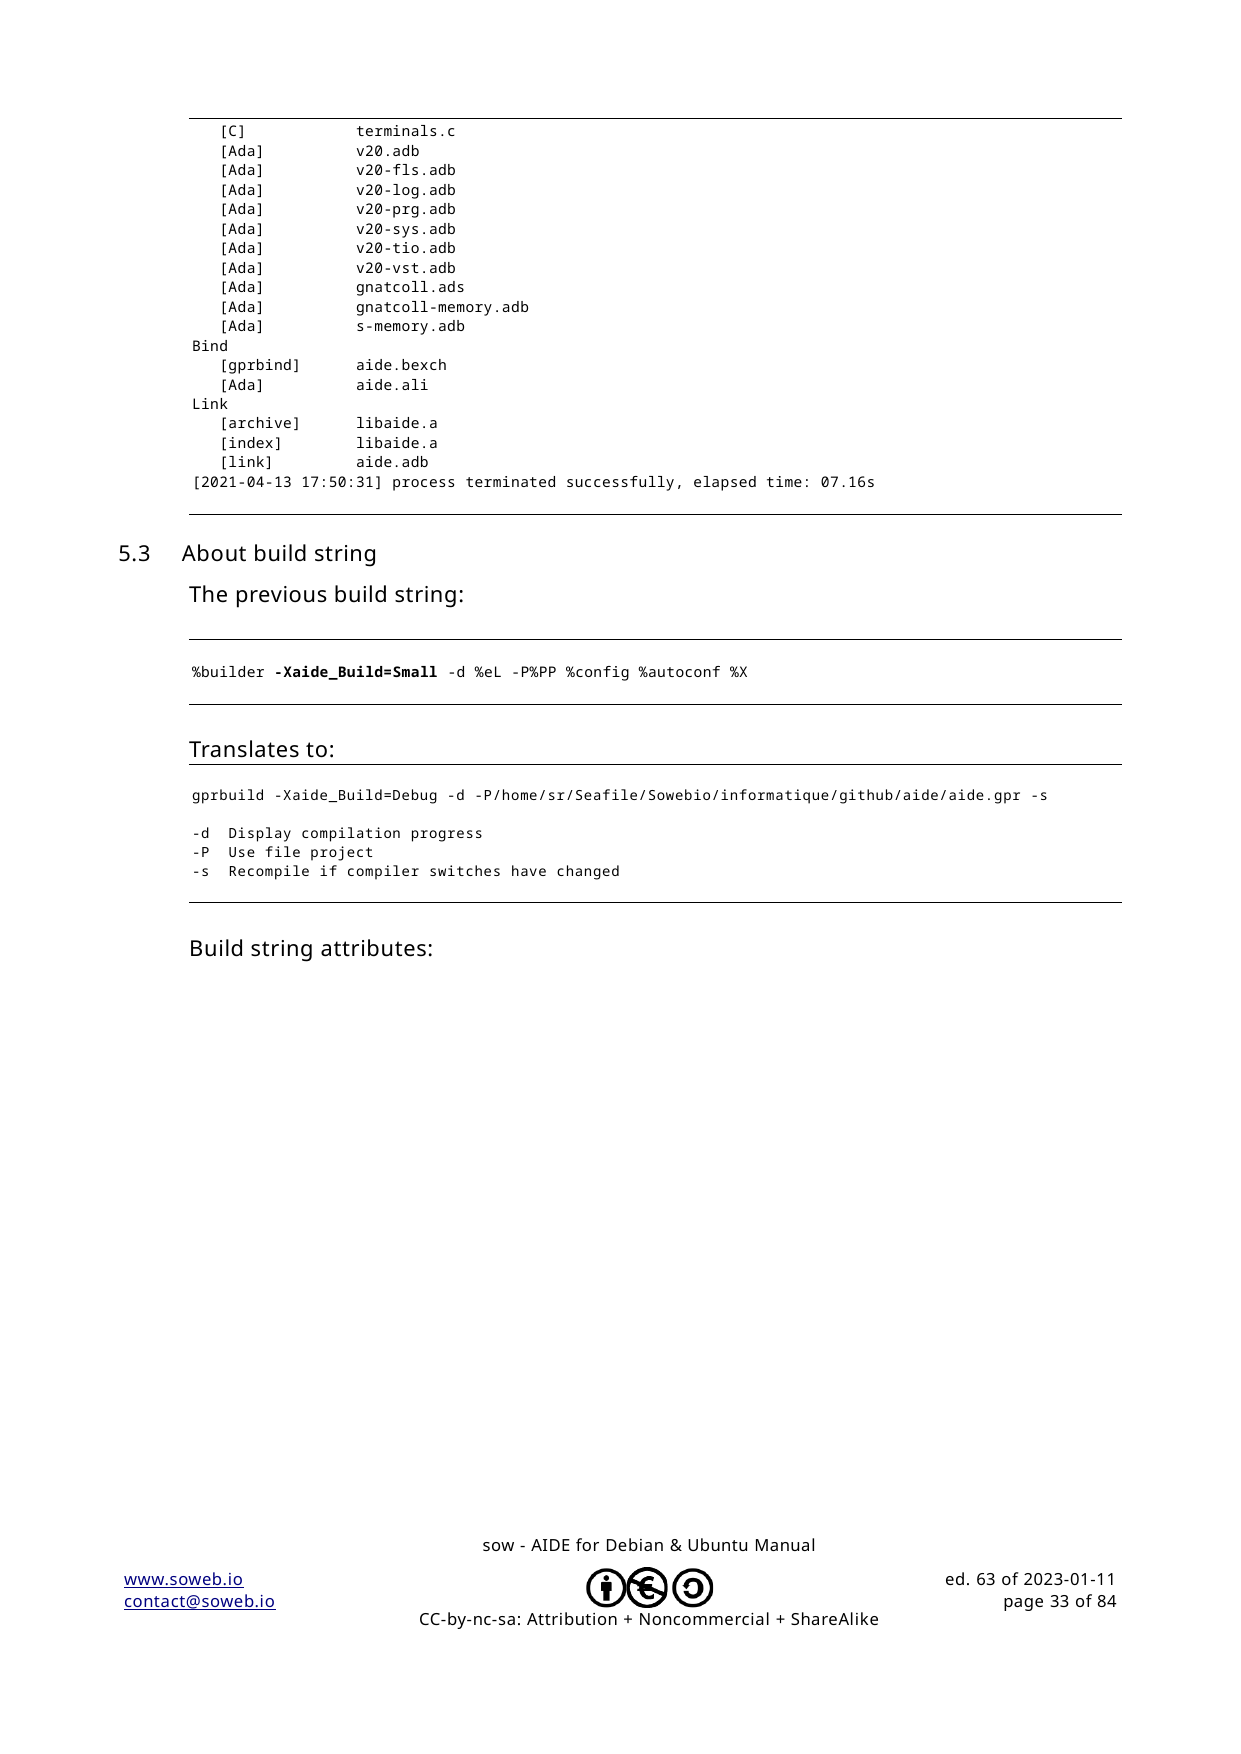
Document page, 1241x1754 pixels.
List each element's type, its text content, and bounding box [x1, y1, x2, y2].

list gprbuild -Xaide_Build=Debug -d -P/home/sr/Seafile/Sowebio/informatique/github/aide/aide.gpr -s -d Display compilation progress -P Use file project -s Recompile if compiler switches have changed [189, 765, 1122, 902]
list [Ada] v20-sys.adb [189, 216, 1122, 235]
list [Ada] v20.adb [189, 138, 1122, 157]
list [Ada] v20-tio.adb [189, 235, 1122, 254]
list [2021-04-13 17:50:31] process terminated successfully, elapsed time: 07.16s [189, 469, 1122, 514]
list [Ada] aide.ali [189, 371, 1122, 391]
list [Ada] gnatcoll-memory.adb [189, 293, 1122, 313]
list [Ada] s-memory.adb [189, 313, 1122, 332]
list [link] aide.adb [189, 449, 1122, 469]
picture [672, 1567, 714, 1608]
text Build string attributes: [189, 932, 1122, 962]
list [gprbind] aide.bexch [189, 352, 1122, 371]
list %builder -Xaide_Build=Small -d %eL -P%PP %config %autoconf %X [189, 640, 1122, 704]
list [archive] libaide.a [189, 410, 1122, 430]
text Translates to: [189, 734, 1122, 764]
subtitle About build string [118, 537, 1122, 567]
list [Ada] v20-fls.adb [189, 157, 1122, 177]
text The previous build string: [189, 579, 1122, 609]
list [Ada] gnatcoll.ads [189, 274, 1122, 293]
picture [585, 1567, 668, 1608]
list Link [189, 391, 1122, 410]
list Bind [189, 332, 1122, 352]
list [Ada] v20-log.adb [189, 177, 1122, 196]
list [C] terminals.c [189, 119, 1122, 138]
list [index] libaide.a [189, 430, 1122, 449]
list [Ada] v20-vst.adb [189, 254, 1122, 274]
list [Ada] v20-prg.adb [189, 196, 1122, 216]
